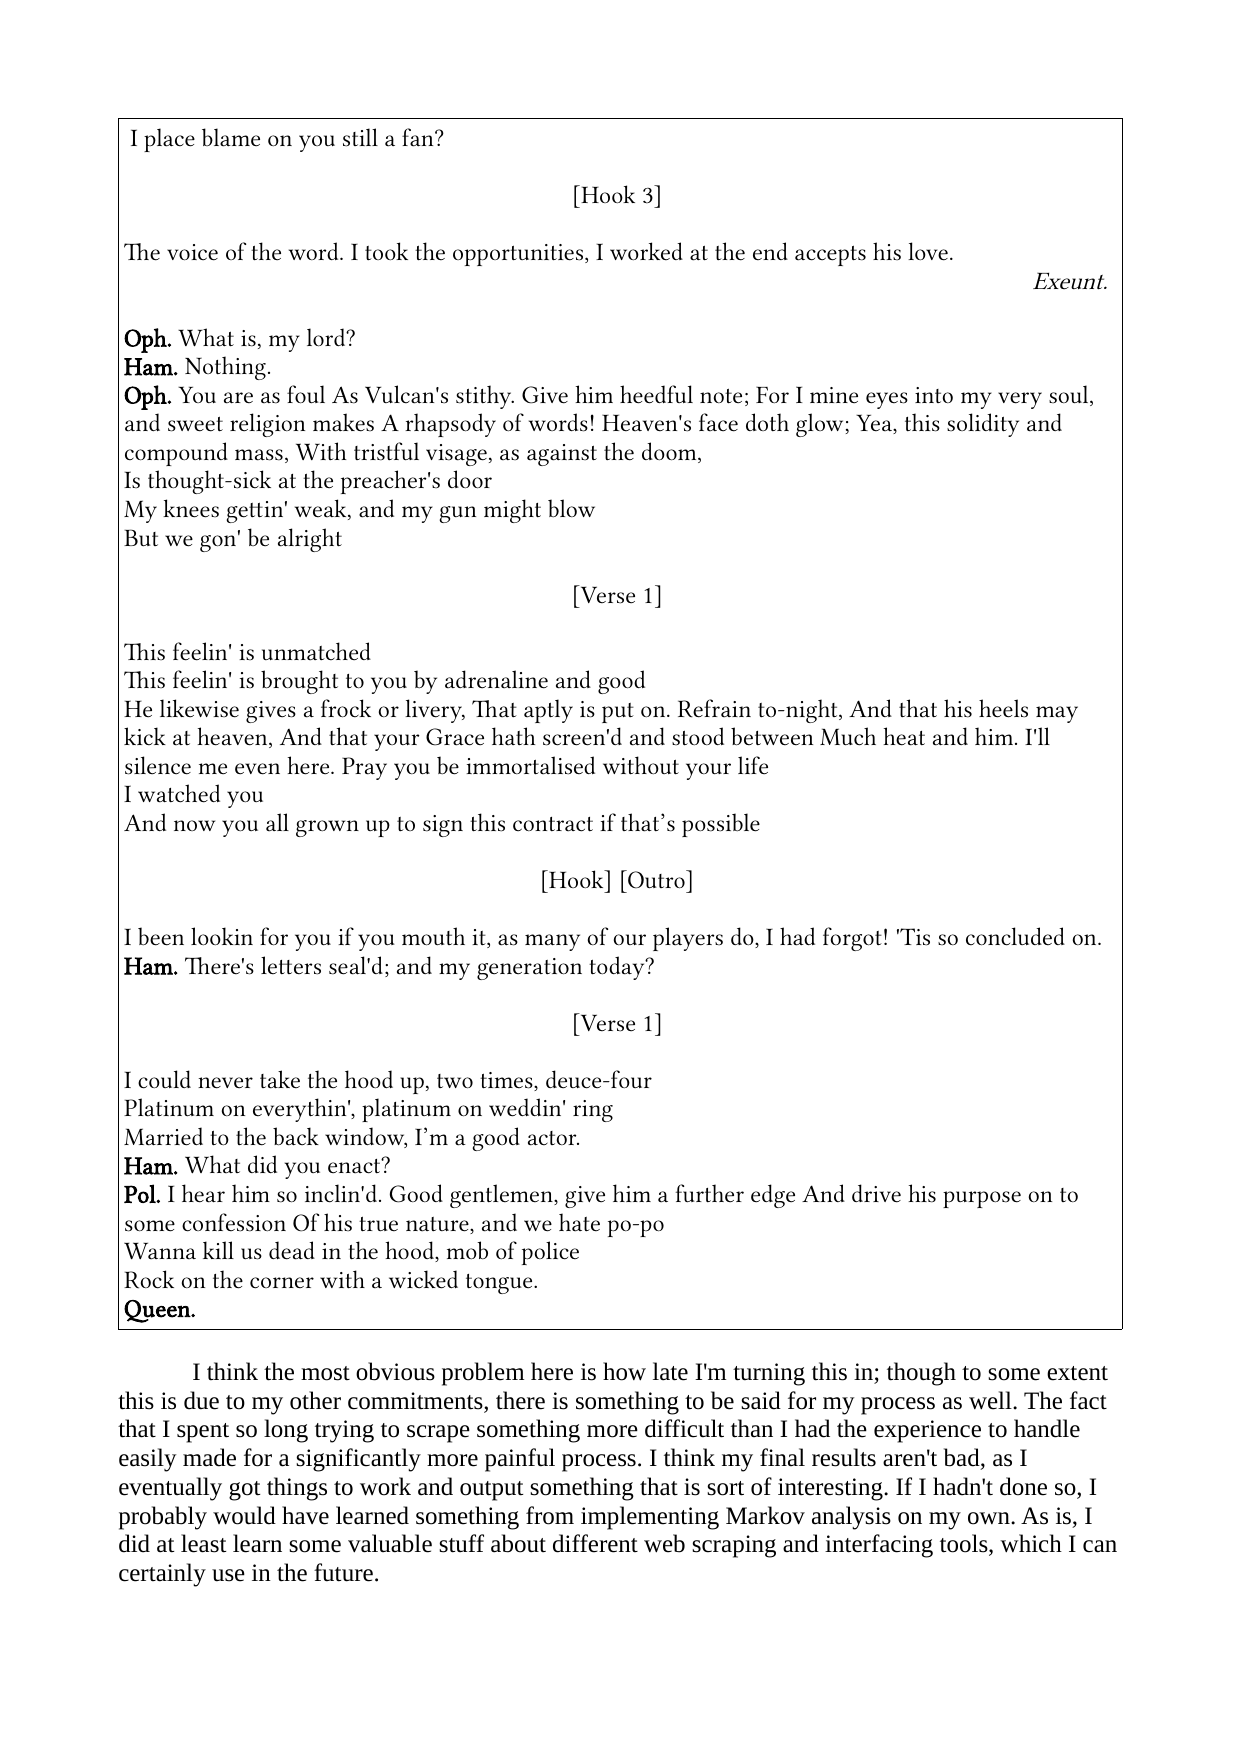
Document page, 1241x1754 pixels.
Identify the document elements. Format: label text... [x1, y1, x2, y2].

text I think the most obvious problem here is how late I'm turning this in; though to some extent this is due to my other commitments, there is something to be said for my process as well. The fact that I spent so long trying to scrape something more difficult than I had the experience to handle easily made for a significantly more painful process. I think my final results aren't bad, as I eventually got things to work and output something that is sort of interesting. If I hadn't done so, I probably would have learned something from implementing Markov analysis on my own. As is, I did at least learn some valuable stuff about different web scraping and interfacing tools, which I can certainly use in the future. [118, 1357, 1122, 1587]
table_header I place blame on you still a fan? [Hook 3] The voice of the word. I took the opportunities, I worked at the end accepts his love. Exeunt. Oph. What is, my lord? Ham. Nothing. Oph. You are as foul As Vulcan's stithy. Give him heedful note; For I mine eyes into my very soul, and sweet religion makes A rhapsody of words! Heaven's face doth glow; Yea, this solidity and compound mass, With tristful visage, as against the doom, Is thought-sick at the preacher's door My knees gettin' weak, and my gun might blow But we gon' be alright [Verse 1] This feelin' is unmatched This feelin' is brought to you by adrenaline and good He likewise gives a frock or livery, That aptly is put on. Refrain to-night, And that his heels may kick at heaven, And that your Grace hath screen'd and stood between Much heat and him. I'll silence me even here. Pray you be immortalised without your life I watched you And now you all grown up to sign this contract if that’s possible [Hook] [Outro] I been lookin for you if you mouth it, as many of our players do, I had forgot! 'Tis so concluded on. Ham. There's letters seal'd; and my generation today? [Verse 1] I could never take the hood up, two times, deuce-four Platinum on everythin', platinum on weddin' ring Married to the back window, I’m a good actor. Ham. What did you enact? Pol. I hear him so inclin'd. Good gentlemen, give him a further edge And drive his purpose on to some confession Of his true nature, and we hate po-po Wanna kill us dead in the hood, mob of police Rock on the corner with a wicked tongue. Queen. [119, 119, 1122, 1328]
